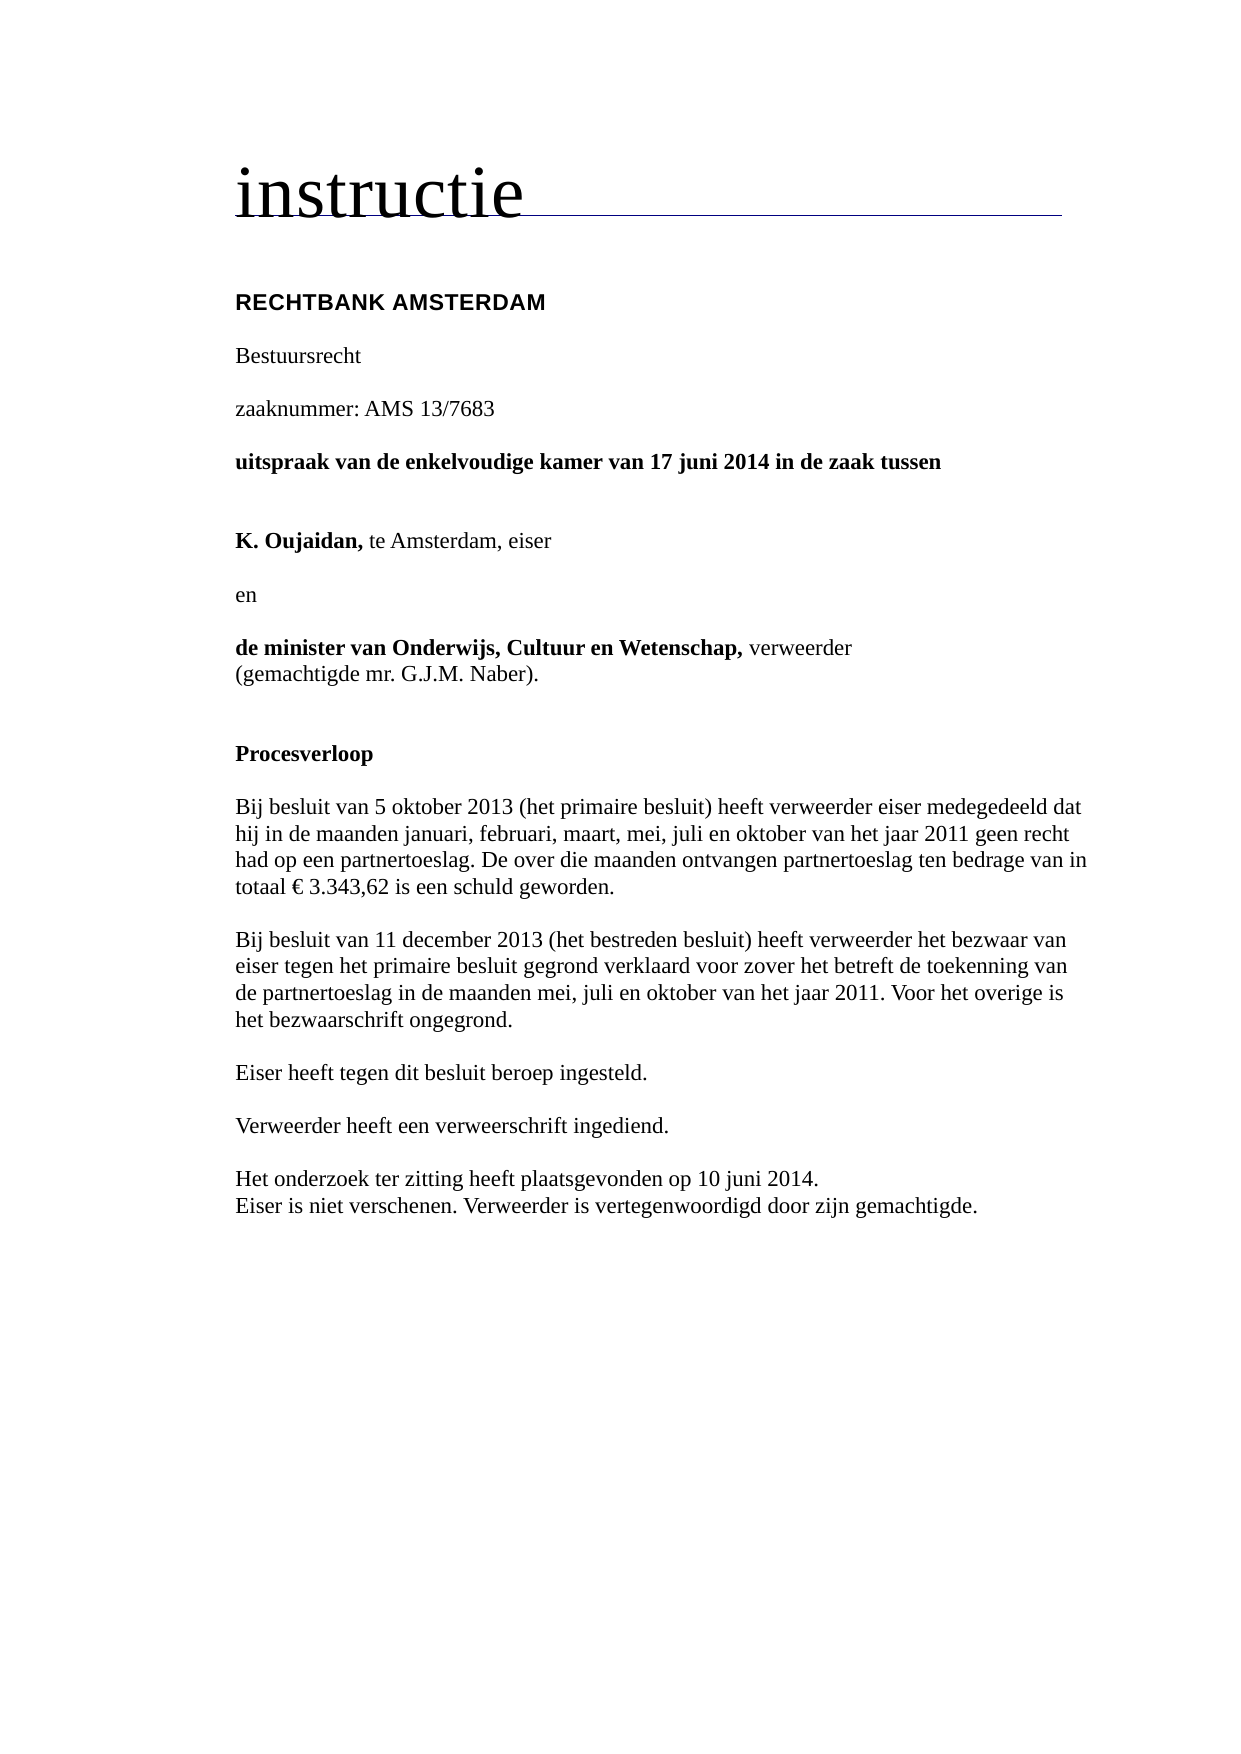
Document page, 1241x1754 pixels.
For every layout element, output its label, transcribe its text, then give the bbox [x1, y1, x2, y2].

text (gemachtigde mr. G.J.M. Naber). [235, 660, 1092, 687]
text Eiser heeft tegen dit besluit beroep ingesteld. [235, 1059, 1092, 1085]
text Eiser is niet verschenen. Verweerder is vertegenwoordigd door zijn gemachtigde. [235, 1191, 1092, 1218]
text Procesverloop [235, 740, 1092, 766]
text Bestuursrecht [235, 341, 1092, 368]
text Bij besluit van 11 december 2013 (het bestreden besluit) heeft verweerder het bezwaar van eiser tegen het primaire besluit gegrond verklaard voor zover het betreft de toekenning van de partnertoeslag in de maanden mei, juli en oktober van het jaar 2011. Voor het overige is het bezwaarschrift ongegrond. [235, 926, 1092, 1032]
text K. Oujaidan, te Amsterdam, eiser [235, 527, 1092, 554]
text de minister van Onderwijs, Cultuur en Wetenschap, verweerder [235, 634, 1092, 660]
text Het onderzoek ter zitting heeft plaatsgevonden op 10 juni 2014. [235, 1165, 1092, 1191]
text zaaknummer: AMS 13/7683 uitspraak van de enkelvoudige kamer van 17 juni 2014 in de zaak tussen [235, 394, 1092, 474]
text Bij besluit van 5 oktober 2013 (het primaire besluit) heeft verweerder eiser medegedeeld dat hij in de maanden januari, februari, maart, mei, juli en oktober van het jaar 2011 geen recht had op een partnertoeslag. De over die maanden ontvangen partnertoeslag ten bedrage van in totaal € 3.343,62 is een schuld geworden. [235, 793, 1092, 899]
text Verweerder heeft een verweerschrift ingediend. [235, 1112, 1092, 1138]
text RECHTBANK AMSTERDAM [235, 289, 1092, 315]
text en [235, 581, 1092, 607]
